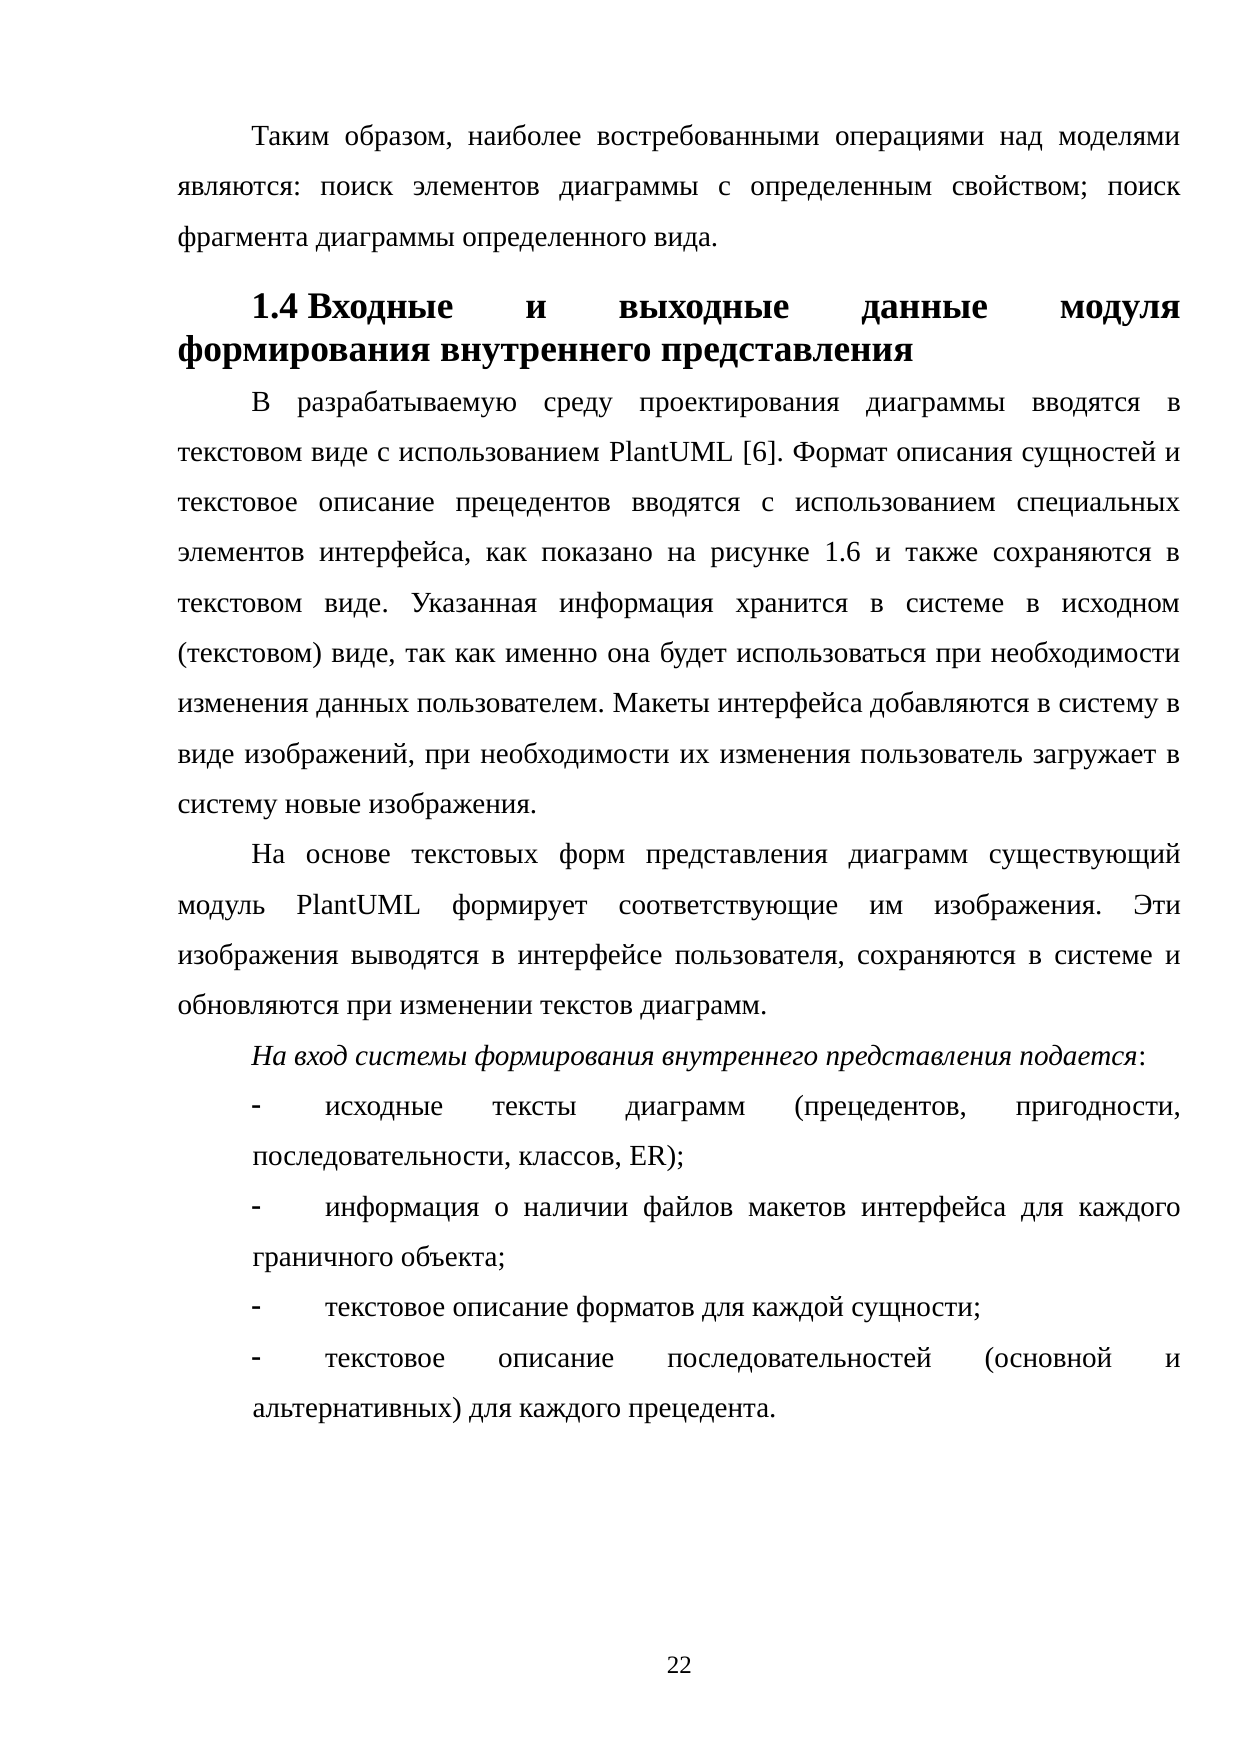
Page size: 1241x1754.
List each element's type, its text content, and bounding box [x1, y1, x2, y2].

list Входные и выходные данные модуля формирования внутреннего представления [177, 283, 1181, 369]
list текстовое описание форматов для каждой сущности; [251, 1289, 1181, 1323]
text В разрабатываемую среду проектирования диаграммы вводятся в текстовом виде с использованием PlantUML [6]. Формат описания сущностей и текстовое описание прецедентов вводятся с использованием специальных элементов интерфейса, как показано на рисунке 1.6 и также сохраняются в текстовом виде. Указанная информация хранится в системе в исходном (текстовом) виде, так как именно она будет использоваться при необходимости изменения данных пользователем. Макеты интерфейса добавляются в систему в виде изображений, при необходимости их изменения пользователь загружает в систему новые изображения. [177, 384, 1181, 820]
text На основе текстовых форм представления диаграмм существующий модуль PlantUML формирует соответствующие им изображения. Эти изображения выводятся в интерфейсе пользователя, сохраняются в системе и обновляются при изменении текстов диаграмм. [177, 836, 1181, 1021]
list исходные тексты диаграмм (прецедентов, пригодности, последовательности, классов, ER); [251, 1088, 1181, 1172]
text На вход системы формирования внутреннего представления подается: [177, 1038, 1181, 1071]
list информация о наличии файлов макетов интерфейса для каждого граничного объекта; [251, 1189, 1181, 1273]
list текстовое описание последовательностей (основной и альтернативных) для каждого прецедента. [251, 1340, 1181, 1424]
text Таким образом, наиболее востребованными операциями над моделями являются: поиск элементов диаграммы с определенным свойством; поиск фрагмента диаграммы определенного вида. [177, 118, 1181, 252]
